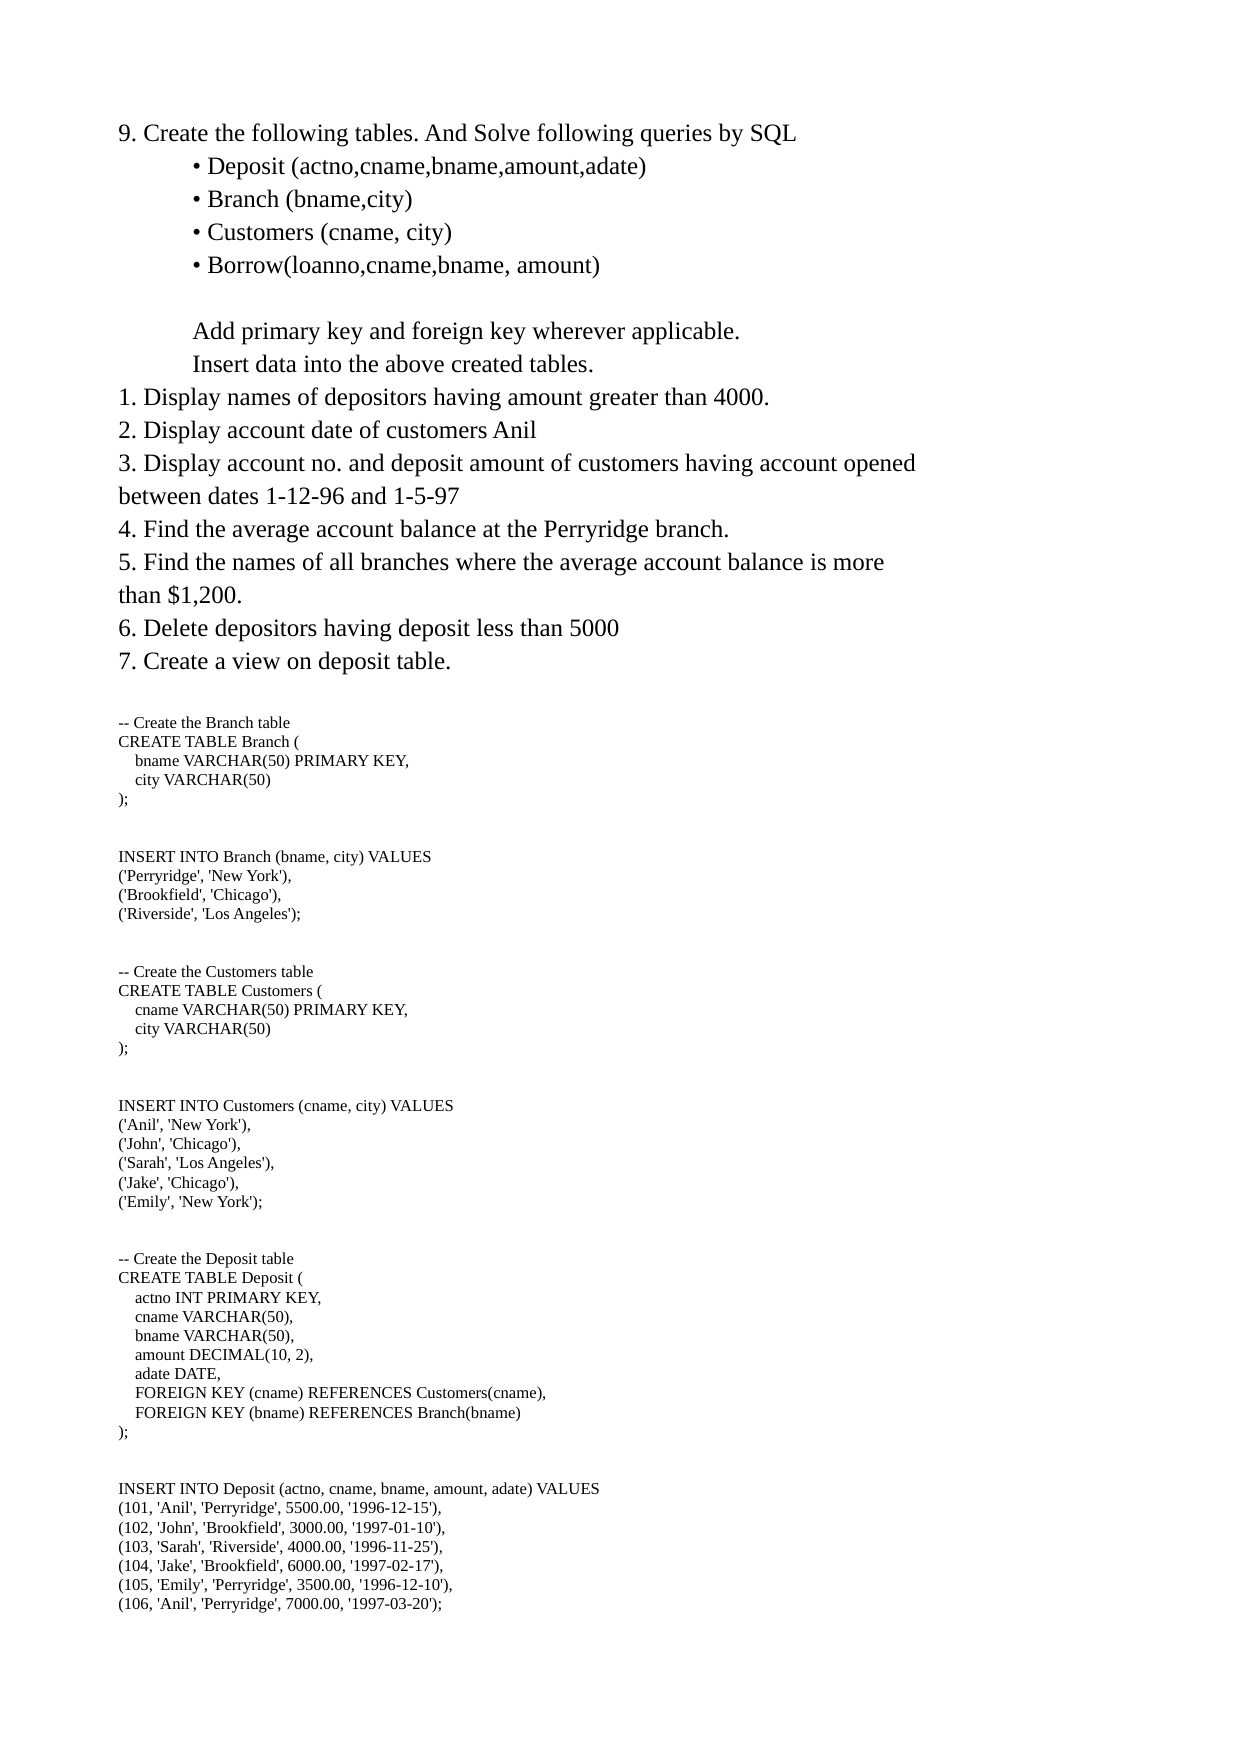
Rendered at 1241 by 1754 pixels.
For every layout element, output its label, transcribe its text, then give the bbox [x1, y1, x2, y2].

text INSERT INTO Branch (bname, city) VALUES [118, 847, 1122, 866]
text ('Perryridge', 'New York'), [118, 866, 1122, 885]
text adate DATE, [118, 1364, 1122, 1383]
text INSERT INTO Deposit (actno, cname, bname, amount, adate) VALUES [118, 1479, 1122, 1498]
text CREATE TABLE Customers ( [118, 981, 1122, 1000]
text CREATE TABLE Branch ( [118, 732, 1122, 751]
text ); [118, 1422, 1122, 1441]
text cname VARCHAR(50), [118, 1307, 1122, 1326]
text ('John', 'Chicago'), [118, 1134, 1122, 1153]
text • Customers (cname, city) [118, 217, 1122, 246]
text 9. Create the following tables. And Solve following queries by SQL [118, 118, 1122, 147]
text ); [118, 1038, 1122, 1057]
text amount DECIMAL(10, 2), [118, 1345, 1122, 1364]
text (101, 'Anil', 'Perryridge', 5500.00, '1996-12-15'), [118, 1498, 1122, 1517]
text Add primary key and foreign key wherever applicable. [118, 316, 1122, 345]
text FOREIGN KEY (cname) REFERENCES Customers(cname), [118, 1383, 1122, 1402]
text than $1,200. [118, 580, 1122, 609]
text 1. Display names of depositors having amount greater than 4000. [118, 382, 1122, 411]
text ('Sarah', 'Los Angeles'), [118, 1153, 1122, 1172]
text (105, 'Emily', 'Perryridge', 3500.00, '1996-12-10'), [118, 1575, 1122, 1594]
text bname VARCHAR(50) PRIMARY KEY, [118, 751, 1122, 770]
text 7. Create a view on deposit table. [118, 646, 1122, 675]
text (102, 'John', 'Brookfield', 3000.00, '1997-01-10'), [118, 1517, 1122, 1537]
text (104, 'Jake', 'Brookfield', 6000.00, '1997-02-17'), [118, 1556, 1122, 1575]
text INSERT INTO Customers (cname, city) VALUES [118, 1096, 1122, 1115]
text city VARCHAR(50) [118, 1019, 1122, 1038]
text -- Create the Branch table [118, 712, 1122, 732]
text (106, 'Anil', 'Perryridge', 7000.00, '1997-03-20'); [118, 1594, 1122, 1613]
text -- Create the Deposit table [118, 1249, 1122, 1268]
text 4. Find the average account balance at the Perryridge branch. [118, 514, 1122, 543]
text ); [118, 789, 1122, 808]
text 3. Display account no. and deposit amount of customers having account opened [118, 448, 1122, 477]
text FOREIGN KEY (bname) REFERENCES Branch(bname) [118, 1402, 1122, 1422]
text ('Anil', 'New York'), [118, 1115, 1122, 1134]
text (103, 'Sarah', 'Riverside', 4000.00, '1996-11-25'), [118, 1537, 1122, 1556]
text • Borrow(loanno,cname,bname, amount) [118, 250, 1122, 279]
text ('Brookfield', 'Chicago'), [118, 885, 1122, 904]
text 2. Display account date of customers Anil [118, 415, 1122, 444]
text 6. Delete depositors having deposit less than 5000 [118, 613, 1122, 642]
text ('Jake', 'Chicago'), [118, 1172, 1122, 1192]
text • Branch (bname,city) [118, 184, 1122, 213]
text Insert data into the above created tables. [118, 349, 1122, 378]
text actno INT PRIMARY KEY, [118, 1287, 1122, 1307]
text ('Riverside', 'Los Angeles'); [118, 904, 1122, 923]
text CREATE TABLE Deposit ( [118, 1268, 1122, 1287]
text city VARCHAR(50) [118, 770, 1122, 789]
text between dates 1-12-96 and 1-5-97 [118, 481, 1122, 510]
text 5. Find the names of all branches where the average account balance is more [118, 547, 1122, 576]
text • Deposit (actno,cname,bname,amount,adate) [118, 151, 1122, 180]
text ('Emily', 'New York'); [118, 1192, 1122, 1211]
text -- Create the Customers table [118, 962, 1122, 981]
text cname VARCHAR(50) PRIMARY KEY, [118, 1000, 1122, 1019]
text bname VARCHAR(50), [118, 1326, 1122, 1345]
